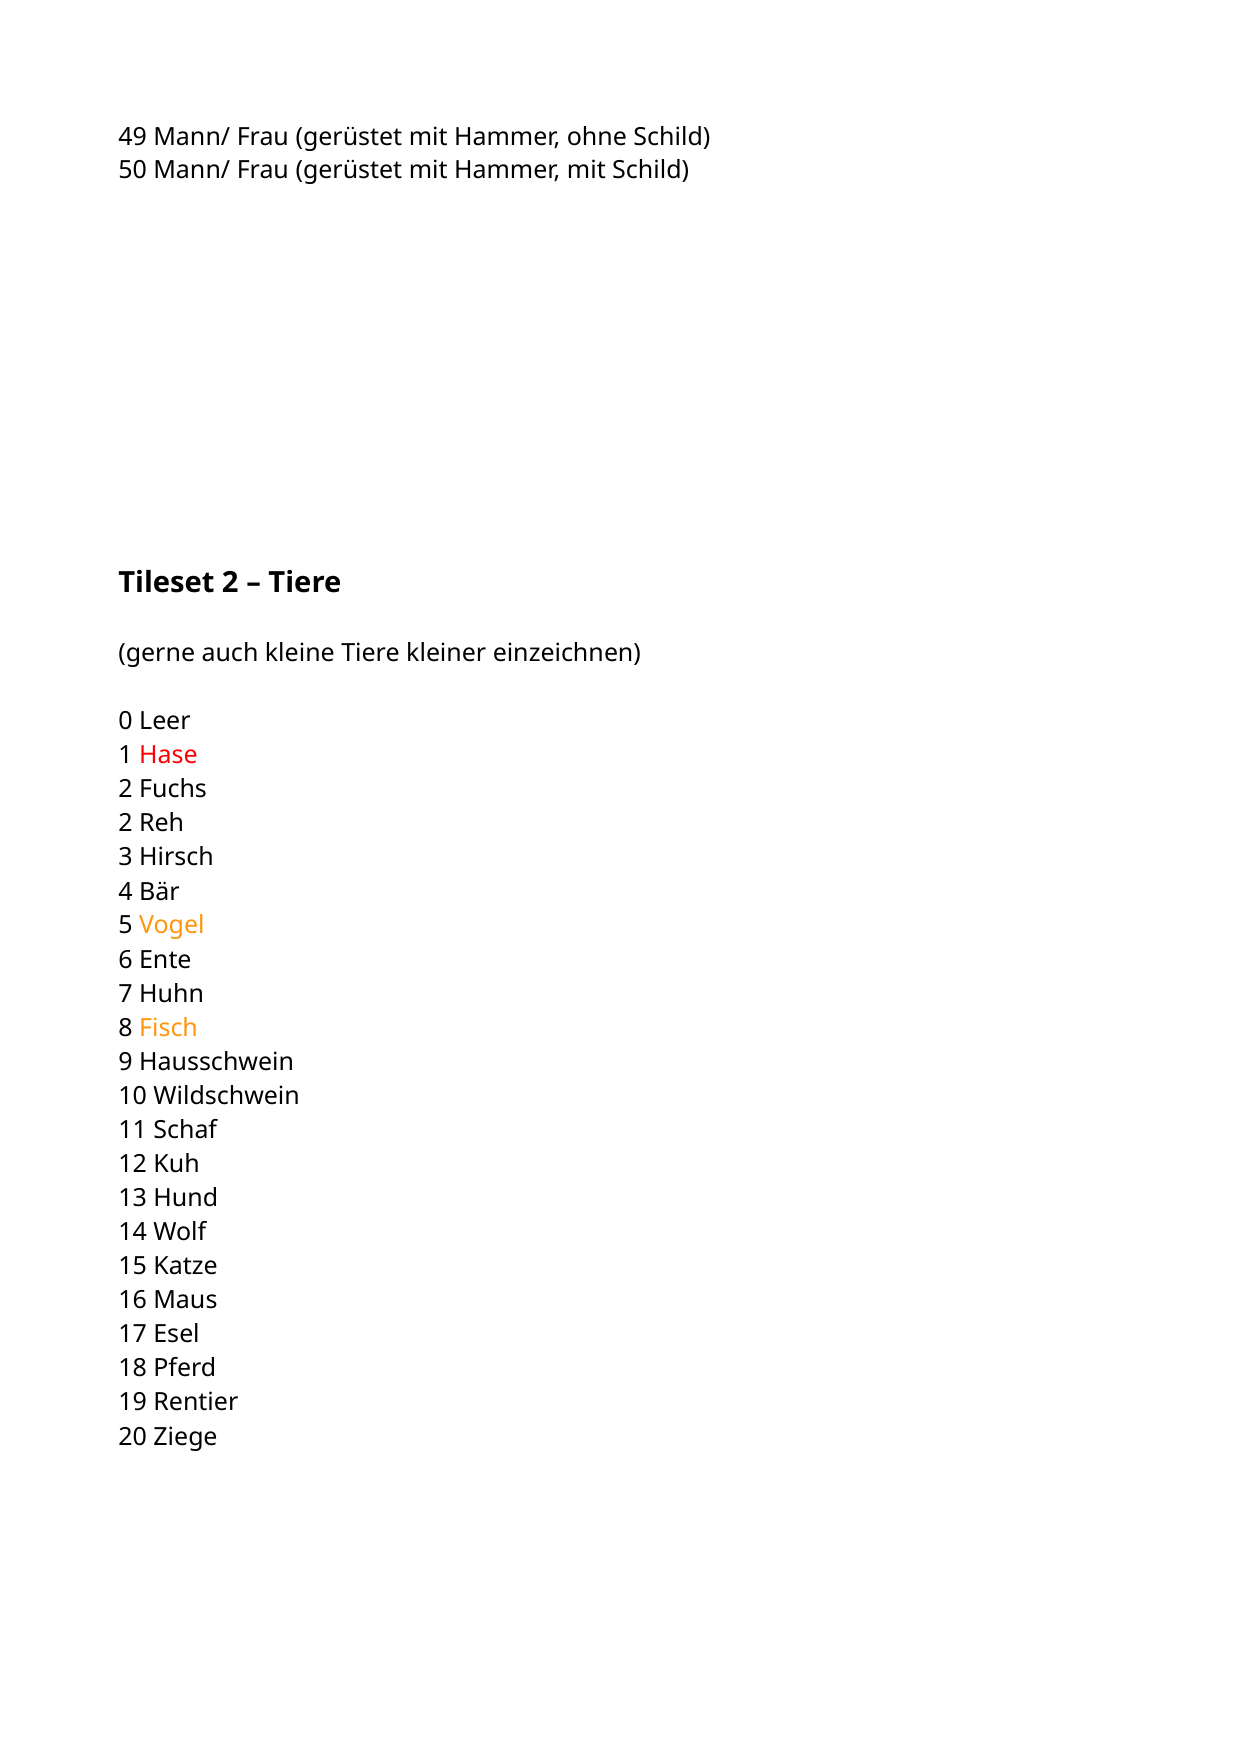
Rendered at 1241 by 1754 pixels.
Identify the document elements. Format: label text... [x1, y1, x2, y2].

text 11 Schaf [118, 1112, 1122, 1146]
text 3 Hirsch [118, 839, 1122, 873]
text 12 Kuh [118, 1146, 1122, 1180]
text 4 Bär [118, 873, 1122, 907]
text 6 Ente [118, 941, 1122, 975]
text 7 Huhn [118, 975, 1122, 1009]
text 16 Maus [118, 1282, 1122, 1316]
text 50 Mann/ Frau (gerüstet mit Hammer, mit Schild) [118, 152, 1122, 186]
text 18 Pferd [118, 1350, 1122, 1384]
text 8 Fisch [118, 1009, 1122, 1043]
text (gerne auch kleine Tiere kleiner einzeichnen) [118, 635, 1122, 669]
text 2 Reh [118, 805, 1122, 839]
text 17 Esel [118, 1316, 1122, 1350]
text 10 Wildschwein [118, 1077, 1122, 1112]
text Tileset 2 – Tiere [118, 561, 1122, 601]
text 9 Hausschwein [118, 1043, 1122, 1077]
text 20 Ziege [118, 1418, 1122, 1452]
text 1 Hase [118, 737, 1122, 771]
text 49 Mann/ Frau (gerüstet mit Hammer, ohne Schild) [118, 118, 1122, 152]
text 19 Rentier [118, 1384, 1122, 1418]
text 15 Katze [118, 1248, 1122, 1282]
text 14 Wolf [118, 1214, 1122, 1248]
text 13 Hund [118, 1180, 1122, 1214]
text 5 Vogel [118, 907, 1122, 941]
text 0 Leer [118, 703, 1122, 737]
text 2 Fuchs [118, 771, 1122, 805]
